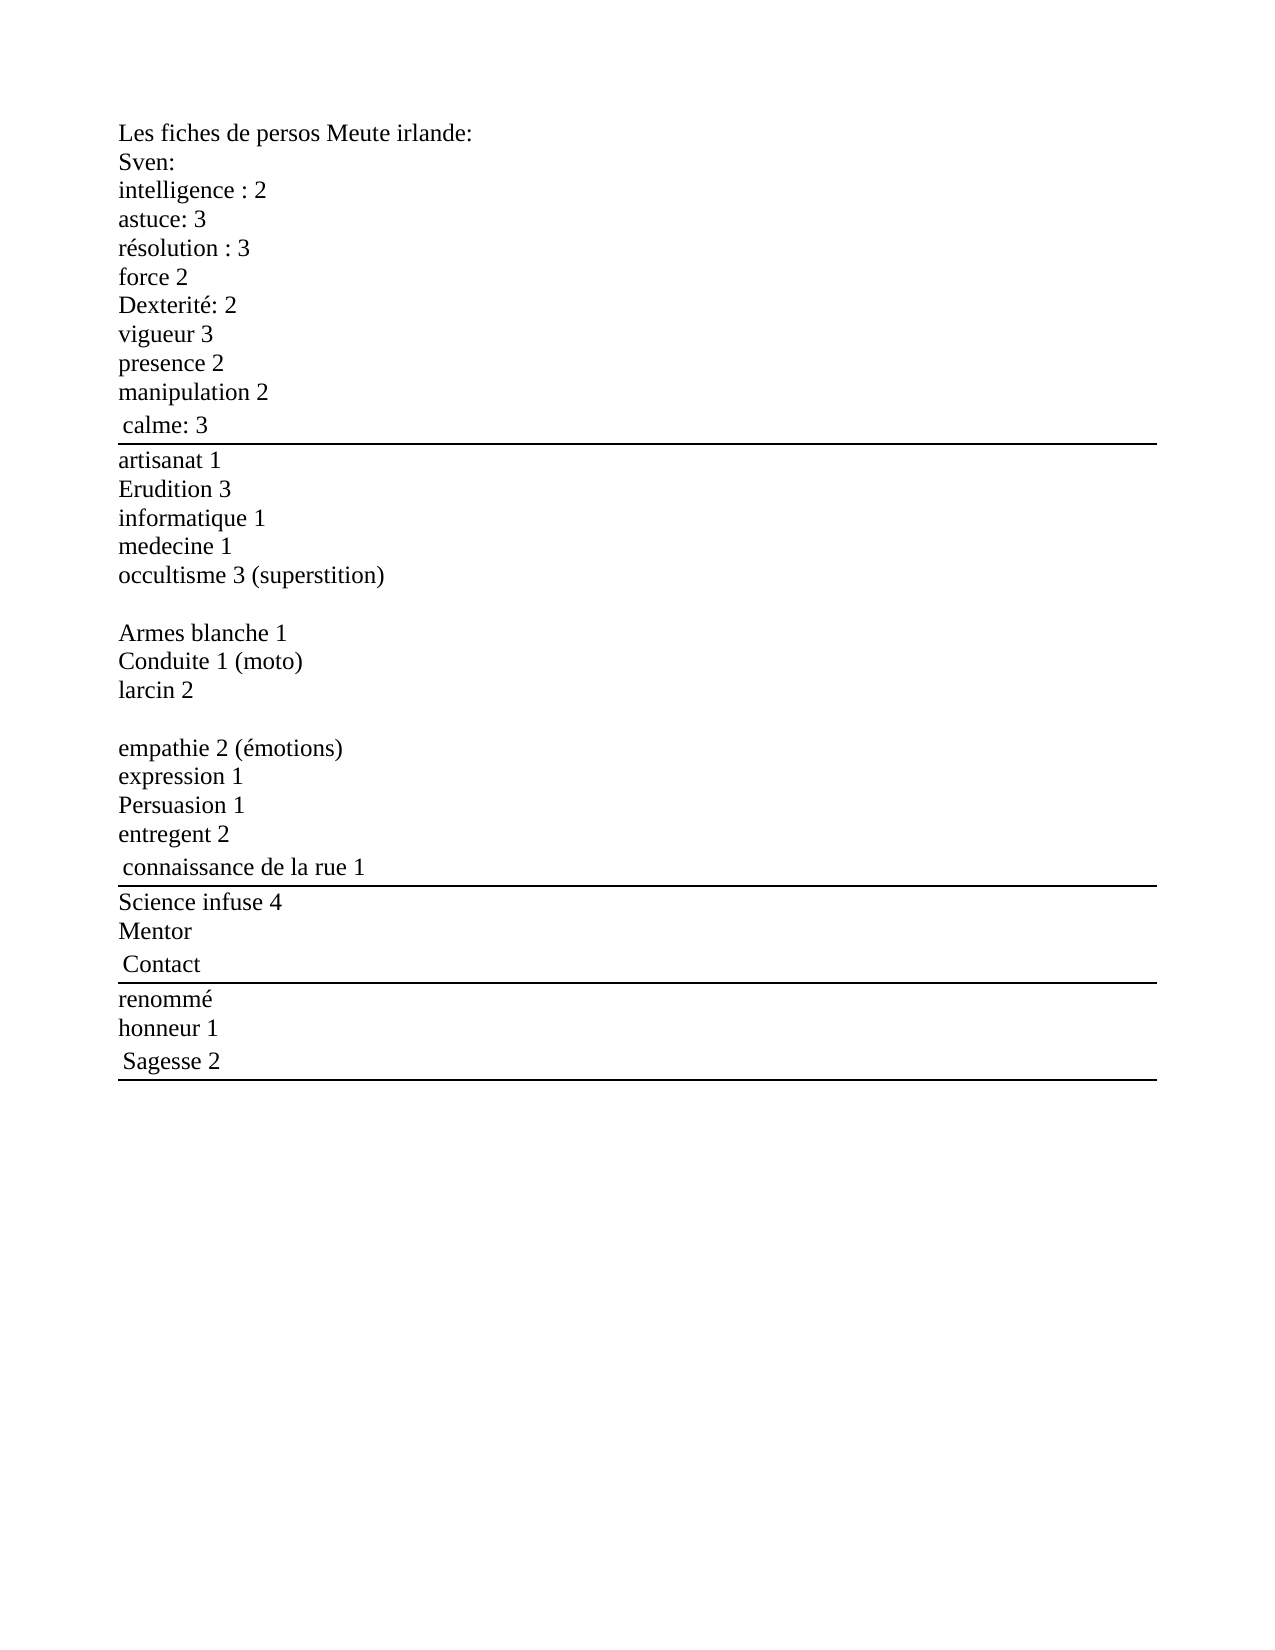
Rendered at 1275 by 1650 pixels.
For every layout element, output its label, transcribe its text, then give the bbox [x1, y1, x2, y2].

text Contact [118, 945, 1157, 982]
text occultisme 3 (superstition) [118, 560, 1157, 589]
text intelligence : 2 [118, 176, 1157, 204]
text presence 2 [118, 348, 1157, 377]
text vigueur 3 [118, 319, 1157, 348]
text astuce: 3 [118, 204, 1157, 233]
text Dexterité: 2 [118, 291, 1157, 319]
text renommé [118, 984, 1157, 1013]
text Sagesse 2 [118, 1042, 1157, 1079]
text force 2 [118, 262, 1157, 291]
text medecine 1 [118, 531, 1157, 560]
text larcin 2 [118, 675, 1157, 704]
text expression 1 [118, 761, 1157, 790]
text entregent 2 [118, 819, 1157, 848]
text Science infuse 4 [118, 887, 1157, 916]
text Persuasion 1 [118, 790, 1157, 819]
text Les fiches de persos Meute irlande: [118, 118, 1157, 147]
text Conduite 1 (moto) [118, 646, 1157, 675]
text informatique 1 [118, 503, 1157, 531]
text résolution : 3 [118, 233, 1157, 262]
text Erudition 3 [118, 474, 1157, 503]
text connaissance de la rue 1 [118, 848, 1157, 885]
text empathie 2 (émotions) [118, 733, 1157, 761]
text Armes blanche 1 [118, 618, 1157, 646]
text Sven: [118, 147, 1157, 176]
text artisanat 1 [118, 445, 1157, 474]
text Mentor [118, 916, 1157, 945]
text manipulation 2 [118, 377, 1157, 406]
text calme: 3 [118, 406, 1157, 443]
text honneur 1 [118, 1013, 1157, 1042]
